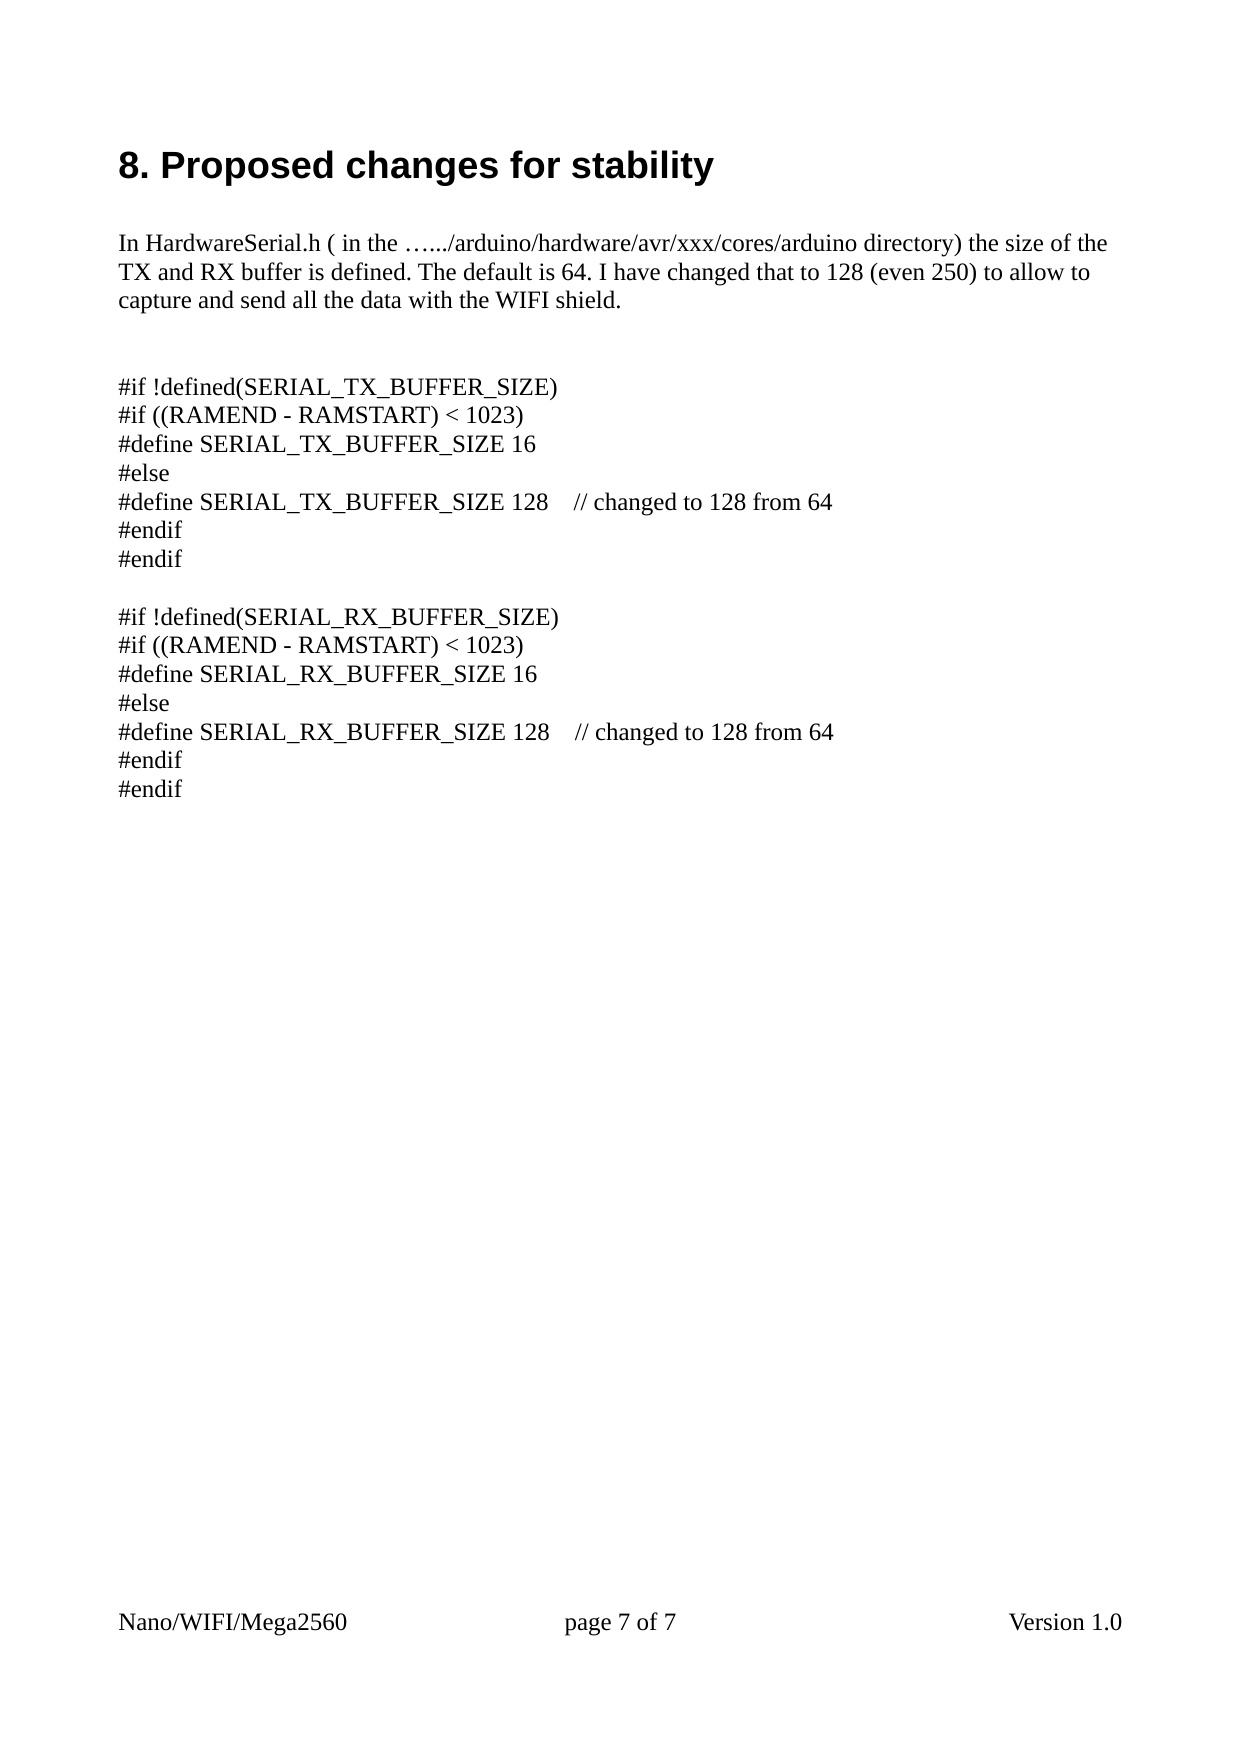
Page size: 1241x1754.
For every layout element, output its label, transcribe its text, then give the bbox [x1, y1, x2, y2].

subtitle 8. Proposed changes for stability [118, 143, 1122, 187]
text #endif [118, 544, 1122, 573]
text #endif [118, 516, 1122, 544]
text In HardwareSerial.h ( in the ….../arduino/hardware/avr/xxx/cores/arduino directory) the size of the TX and RX buffer is defined. The default is 64. I have changed that to 128 (even 250) to allow to capture and send all the data with the WIFI shield. [118, 228, 1122, 314]
text #endif [118, 746, 1122, 774]
text #else [118, 688, 1122, 717]
text #define SERIAL_TX_BUFFER_SIZE 16 [118, 429, 1122, 458]
text #endif [118, 774, 1122, 803]
text #if ((RAMEND - RAMSTART) < 1023) [118, 401, 1122, 429]
text #if !defined(SERIAL_RX_BUFFER_SIZE) [118, 602, 1122, 631]
text #define SERIAL_RX_BUFFER_SIZE 16 [118, 659, 1122, 688]
text #define SERIAL_RX_BUFFER_SIZE 128 // changed to 128 from 64 [118, 717, 1122, 746]
text #if !defined(SERIAL_TX_BUFFER_SIZE) [118, 372, 1122, 401]
text #define SERIAL_TX_BUFFER_SIZE 128 // changed to 128 from 64 [118, 487, 1122, 516]
text #else [118, 458, 1122, 487]
text #if ((RAMEND - RAMSTART) < 1023) [118, 631, 1122, 659]
